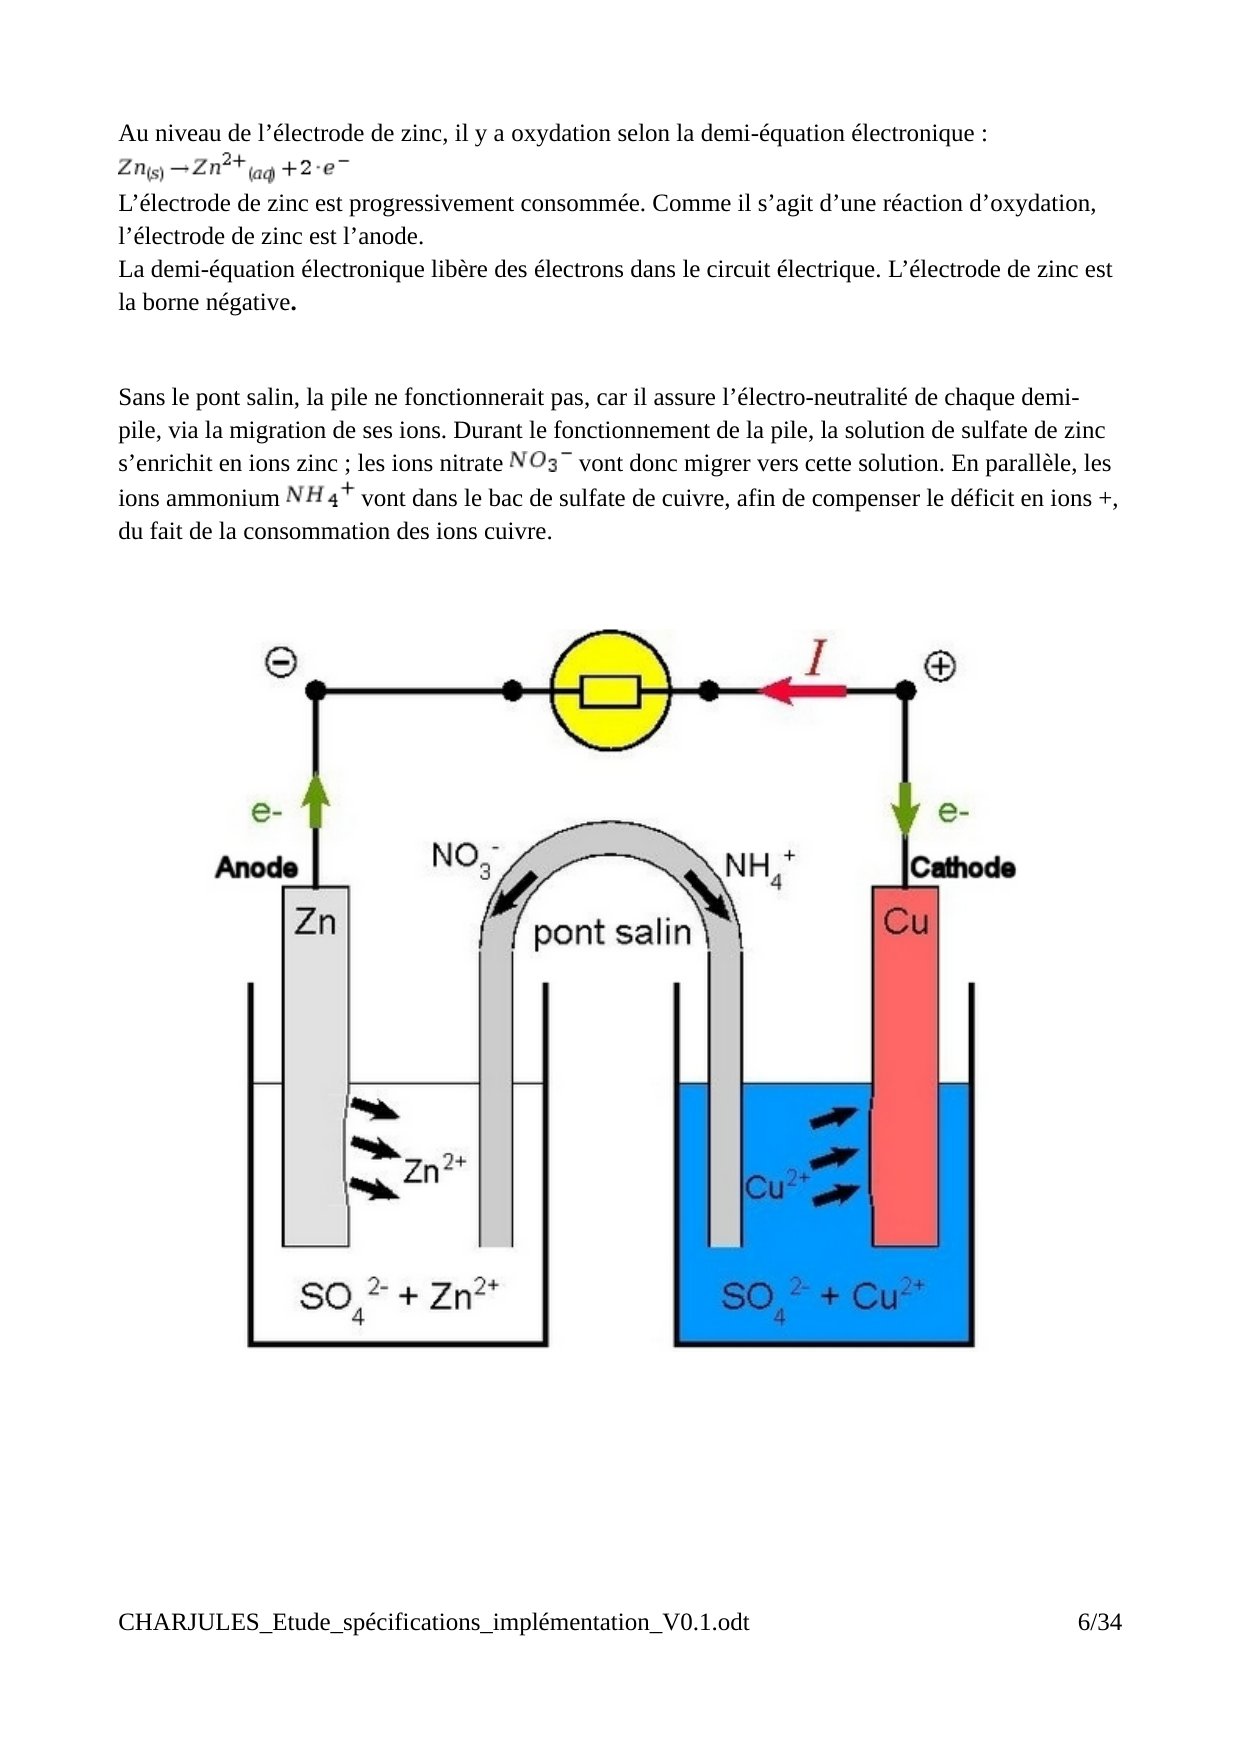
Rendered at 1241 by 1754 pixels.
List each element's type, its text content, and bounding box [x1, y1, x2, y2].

text Au niveau de l’électrode de zinc, il y a oxydation selon la demi-équation électronique : L’électrode de zinc est progressivement consommée. Comme il s’agit d’une réaction d’oxydation, l’électrode de zinc est l’anode. La demi-équation électronique libère des électrons dans le circuit électrique. L’électrode de zinc est la borne négative. [118, 118, 1122, 316]
picture [509, 451, 573, 472]
picture [286, 481, 355, 507]
picture [118, 151, 350, 184]
text Sans le pont salin, la pile ne fonctionnerait pas, car il assure l’électro-neutralité de chaque demi-pile, via la migration de ses ions. Durant le fonctionnement de la pile, la solution de sulfate de zinc s’enrichit en ions zinc ; les ions nitrate vont donc migrer vers cette solution. En parallèle, les ions ammonium vont dans le bac de sulfate de cuivre, afin de compenser le déficit en ions +, du fait de la consommation des ions cuivre. [118, 382, 1122, 545]
picture [200, 611, 1041, 1363]
